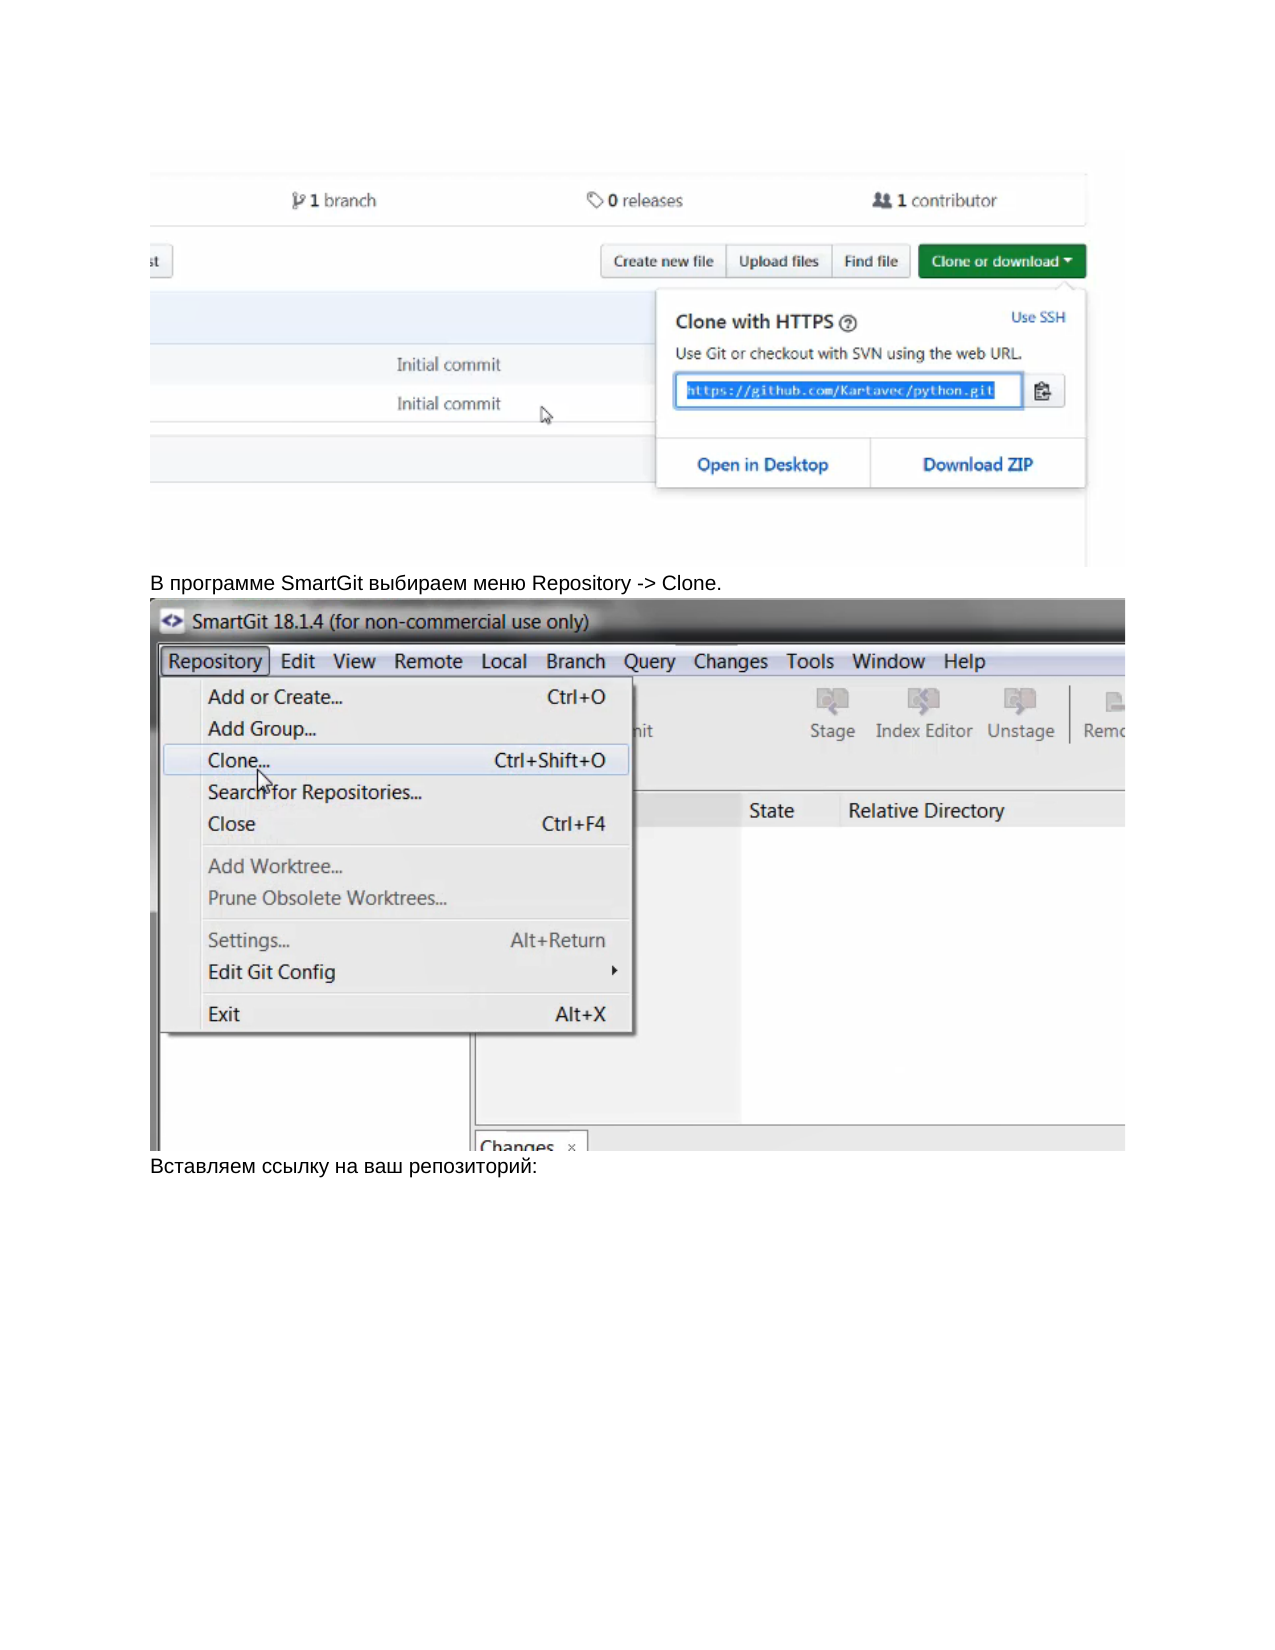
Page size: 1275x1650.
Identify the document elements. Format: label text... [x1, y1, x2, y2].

text Вставляем ссылку на ваш репозиторий: [150, 1154, 1125, 1178]
picture [150, 598, 1125, 1151]
text В программе SmartGit выбираем меню Repository -> Clone. [150, 571, 1125, 594]
picture [150, 150, 1125, 567]
